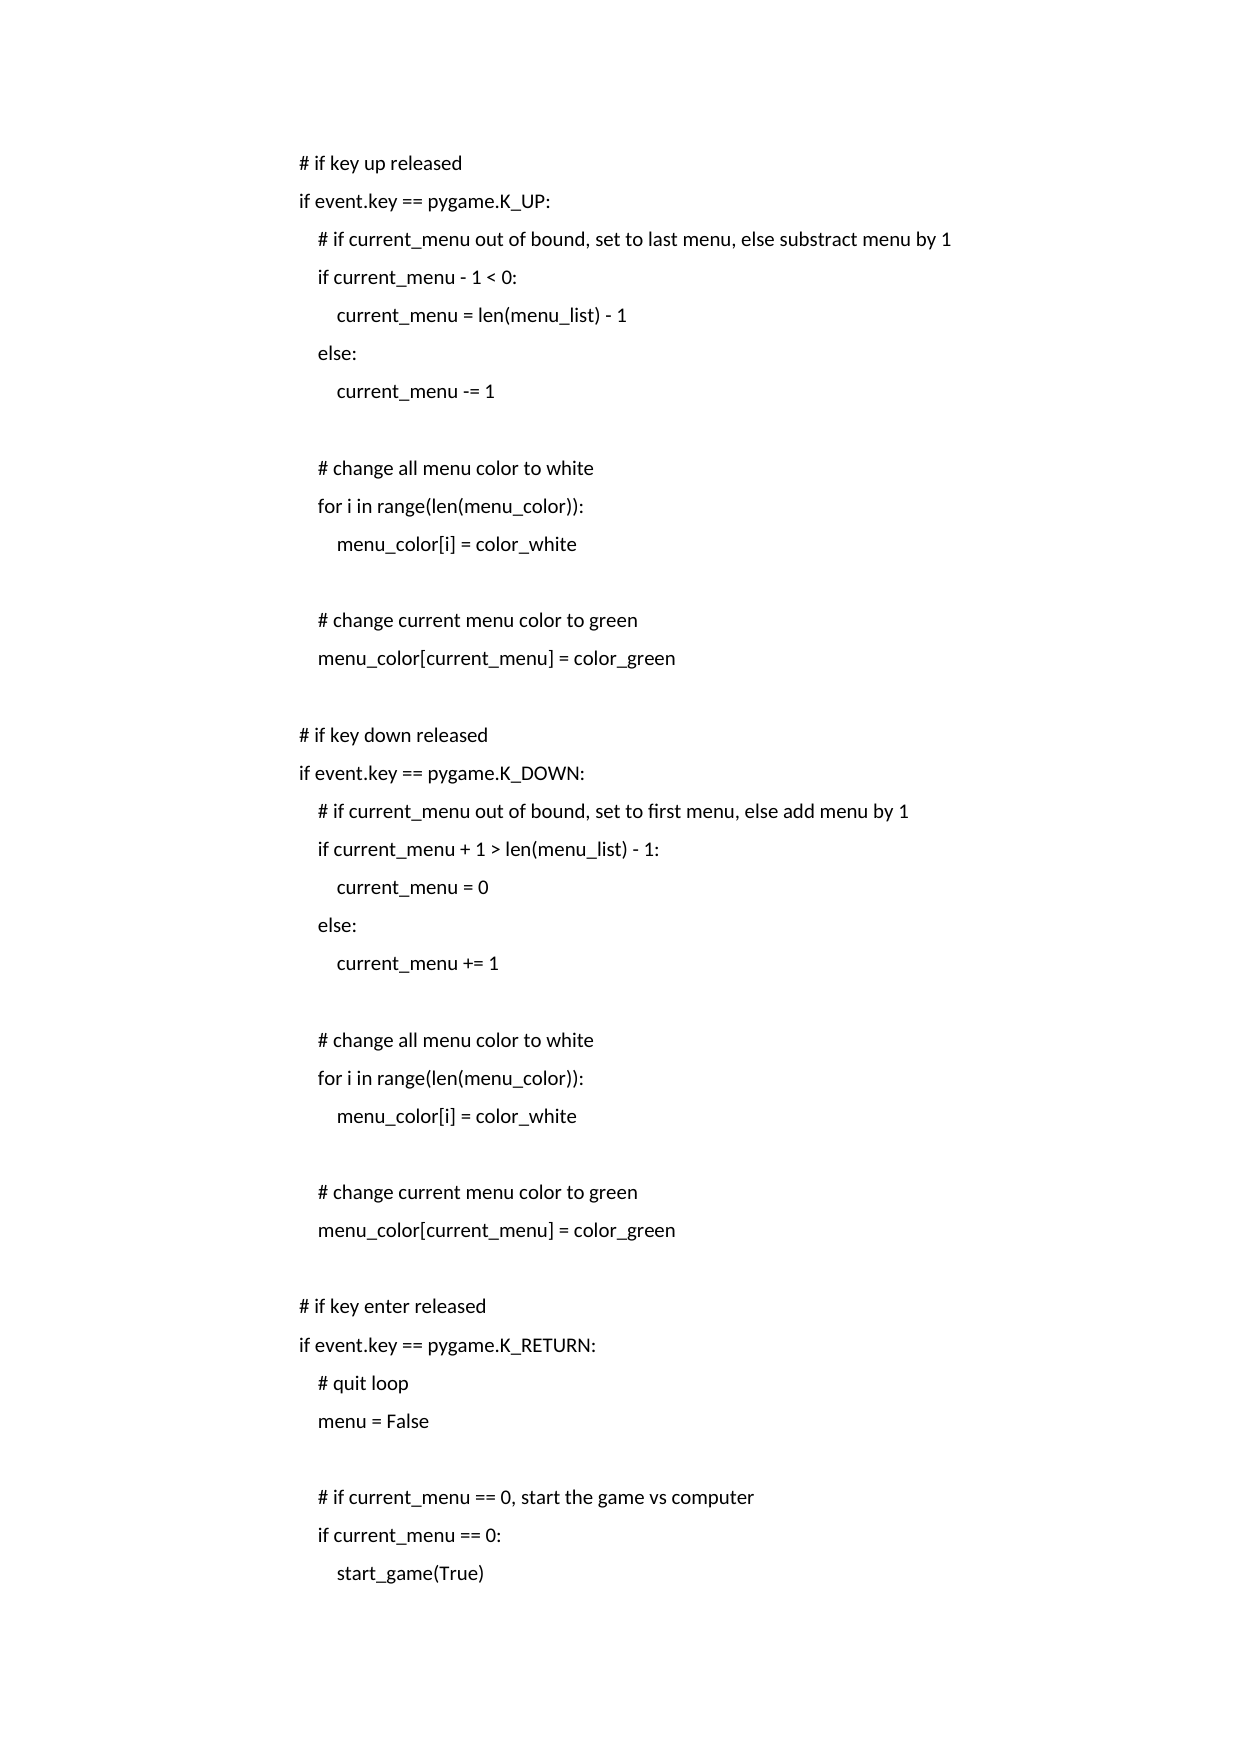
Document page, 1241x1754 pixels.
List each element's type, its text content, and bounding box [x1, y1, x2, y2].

list # if key enter released [224, 1294, 1090, 1319]
list # change all menu color to white [224, 1027, 1090, 1052]
list menu_color[current_menu] = color_green [224, 1217, 1090, 1243]
list if event.key == pygame.K_UP: [224, 188, 1090, 213]
list if current_menu == 0: [224, 1522, 1090, 1548]
list # quit loop [224, 1370, 1090, 1395]
list menu_color[i] = color_white [224, 1103, 1090, 1128]
list # change all menu color to white [224, 455, 1090, 480]
list menu_color[i] = color_white [224, 531, 1090, 557]
list # if current_menu out of bound, set to last menu, else substract menu by 1 [224, 226, 1090, 252]
list start_game(True) [224, 1561, 1090, 1586]
list # change current menu color to green [224, 1179, 1090, 1205]
list # if key up released [224, 150, 1090, 175]
list else: [224, 912, 1090, 938]
list menu_color[current_menu] = color_green [224, 646, 1090, 671]
list current_menu = 0 [224, 874, 1090, 900]
list # change current menu color to green [224, 607, 1090, 633]
list if event.key == pygame.K_RETURN: [224, 1332, 1090, 1357]
list menu = False [224, 1408, 1090, 1433]
list for i in range(len(menu_color)): [224, 1065, 1090, 1090]
list current_menu = len(menu_list) - 1 [224, 302, 1090, 328]
list if current_menu - 1 < 0: [224, 264, 1090, 290]
list if event.key == pygame.K_DOWN: [224, 760, 1090, 785]
list if current_menu + 1 > len(menu_list) - 1: [224, 836, 1090, 862]
list # if current_menu == 0, start the game vs computer [224, 1484, 1090, 1510]
list current_menu += 1 [224, 951, 1090, 976]
list for i in range(len(menu_color)): [224, 493, 1090, 518]
list # if current_menu out of bound, set to first menu, else add menu by 1 [224, 798, 1090, 823]
list # if key down released [224, 722, 1090, 747]
list current_menu -= 1 [224, 379, 1090, 404]
list else: [224, 341, 1090, 366]
